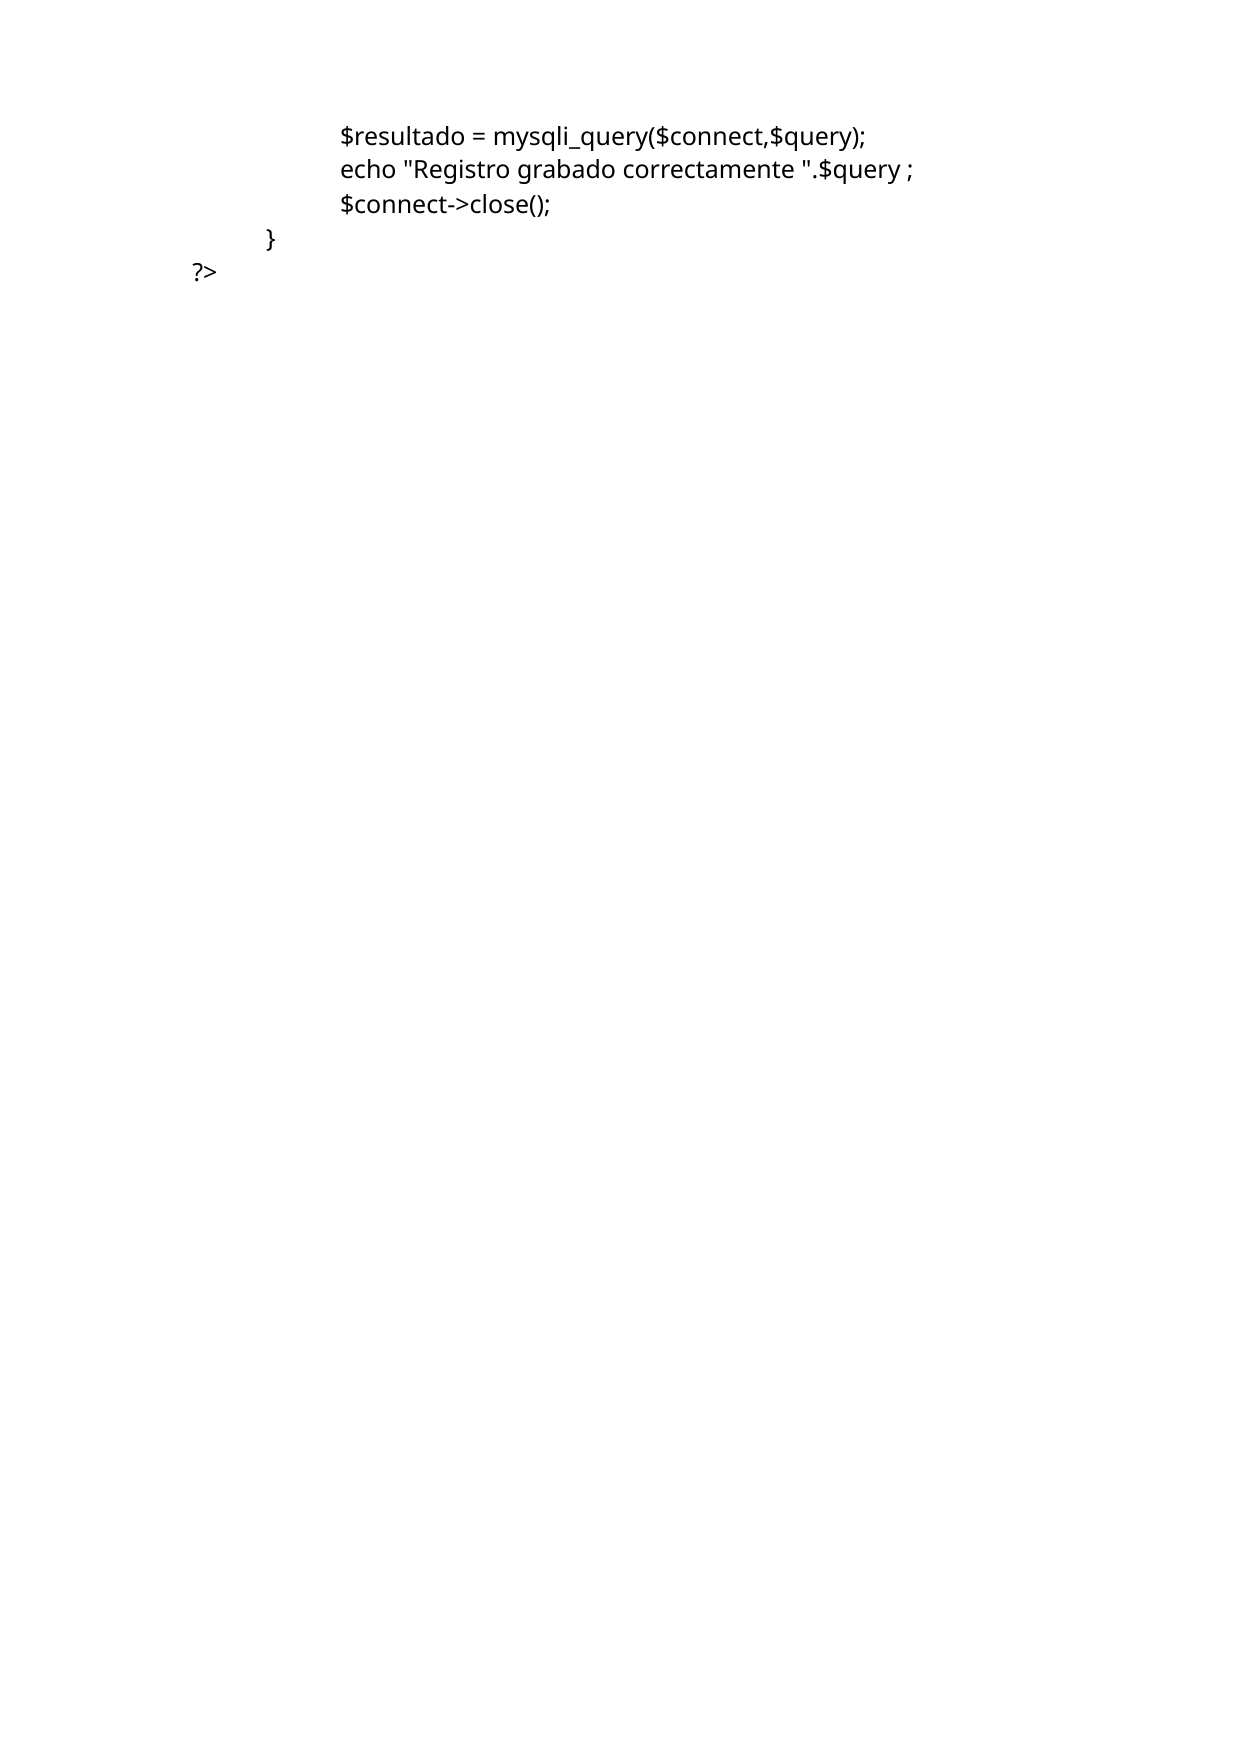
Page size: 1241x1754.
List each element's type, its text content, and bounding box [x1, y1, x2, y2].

text } [192, 220, 1122, 254]
text echo "Registro grabado correctamente ".$query ; [192, 152, 1122, 186]
text $resultado = mysqli_query($connect,$query); [192, 118, 1122, 152]
text ?> [192, 254, 1122, 288]
text $connect->close(); [192, 186, 1122, 220]
